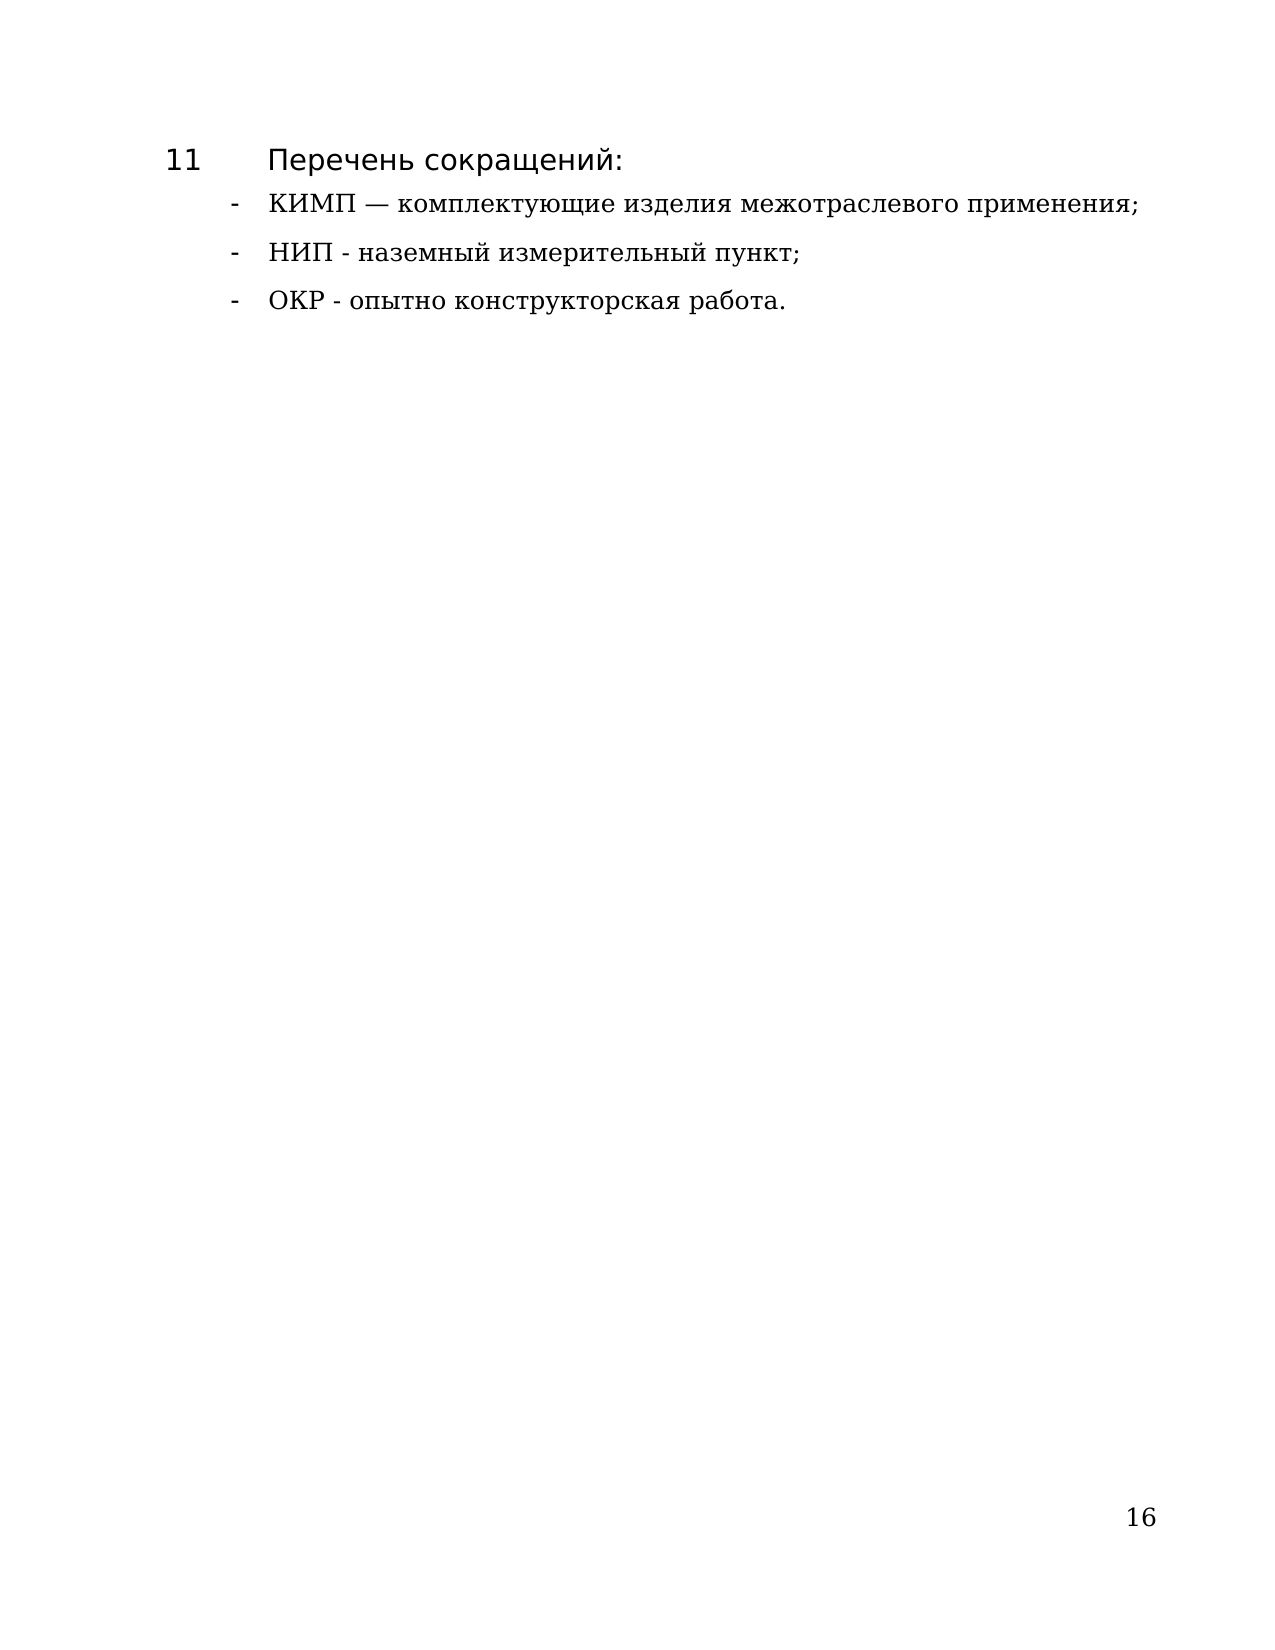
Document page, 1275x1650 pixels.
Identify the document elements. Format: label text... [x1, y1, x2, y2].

subtitle Перечень сокращений: [156, 143, 1157, 177]
list НИП - наземный измерительный пункт; [231, 238, 1157, 267]
list КИМП — комплектующие изделия межотраслевого применения; [231, 189, 1157, 219]
list ОКР - опытно конструкторская работа. [231, 286, 1157, 315]
